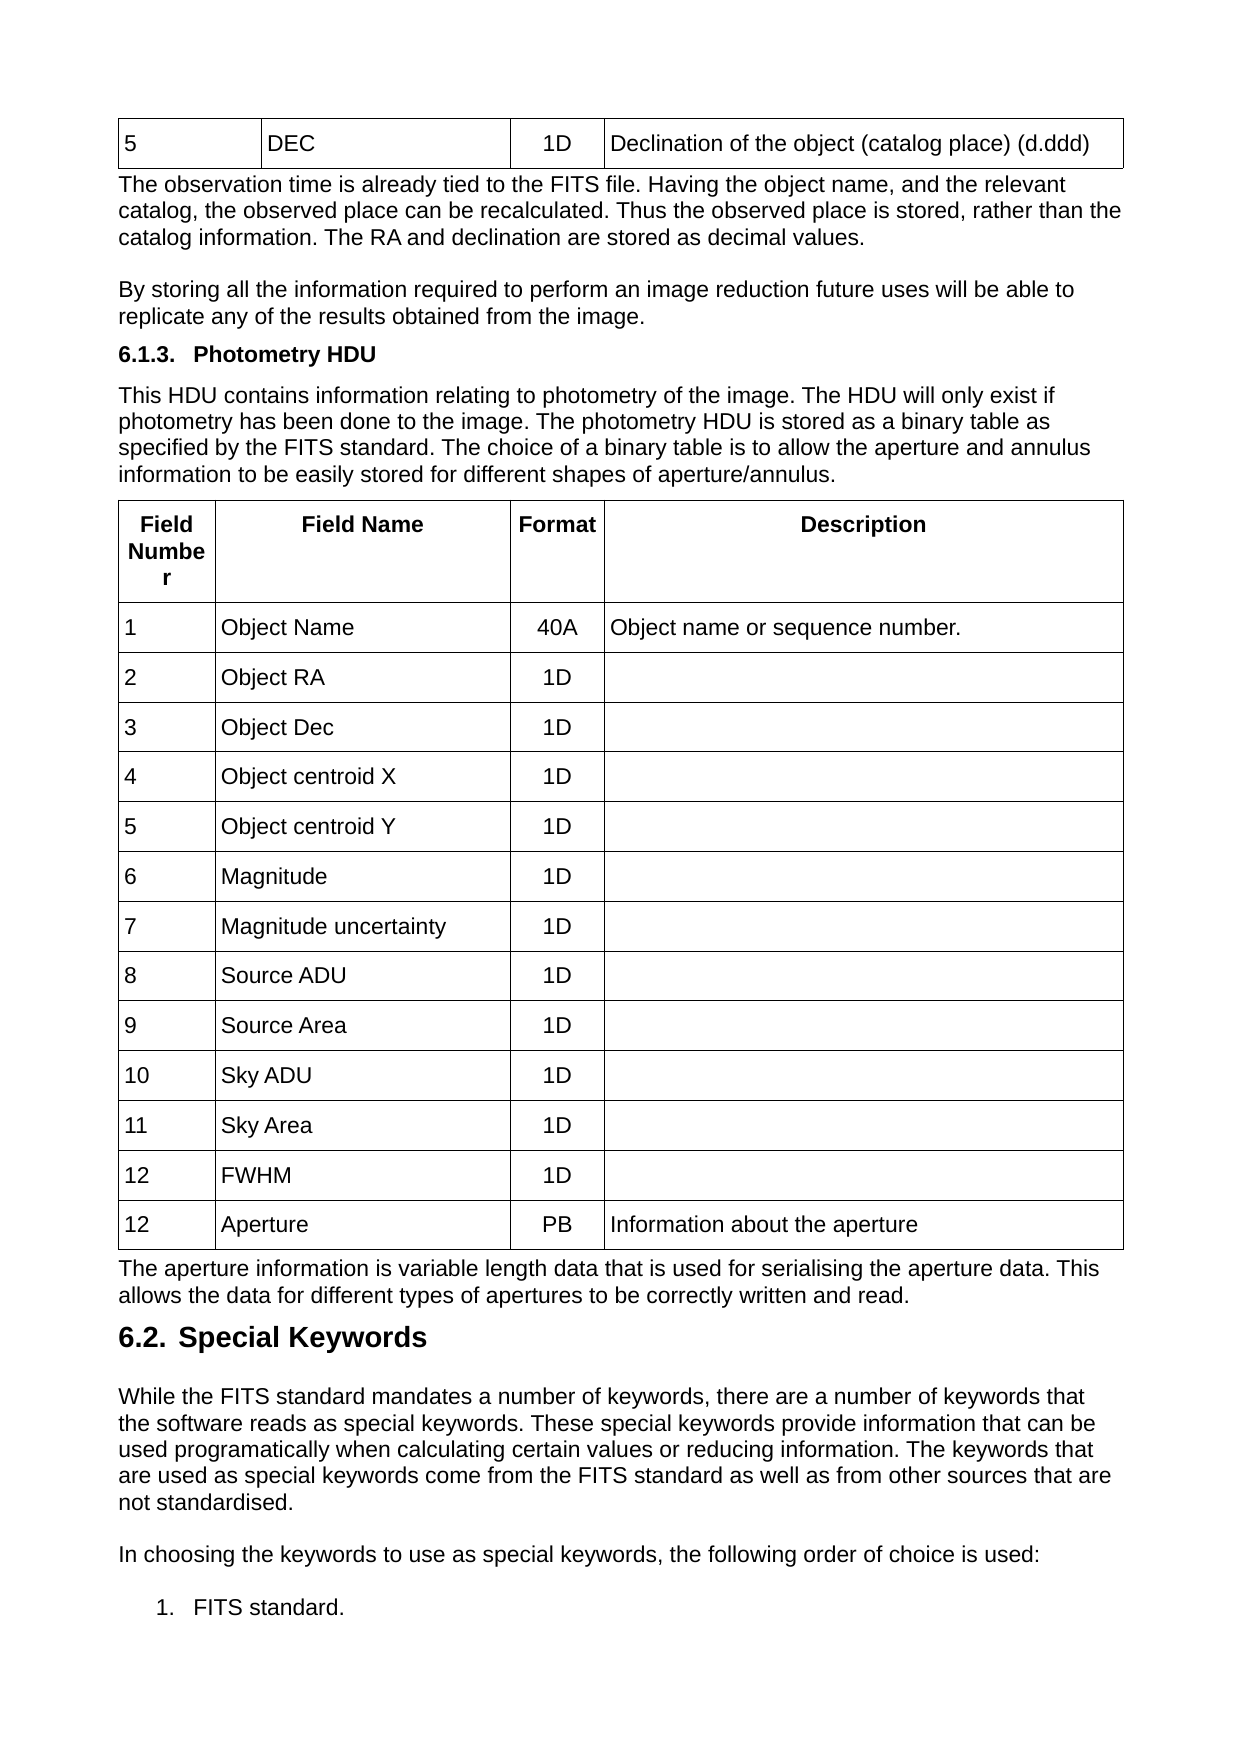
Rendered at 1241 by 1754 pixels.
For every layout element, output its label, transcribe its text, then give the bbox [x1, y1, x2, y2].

table_cell 40A [511, 603, 604, 652]
text In choosing the keywords to use as special keywords, the following order of choice is used: [118, 1527, 1122, 1568]
table_cell 1D [511, 952, 604, 1000]
table_cell 1D [511, 1051, 604, 1100]
table_cell 8 [119, 952, 215, 1000]
table_cell Object name or sequence number. [605, 603, 1123, 652]
table_cell PB [511, 1201, 604, 1249]
text The observation time is already tied to the FITS file. Having the object name, and the relevant catalog, the observed place can be recalculated. Thus the observed place is stored, rather than the catalog information. The RA and declination are stored as decimal values. [118, 169, 1122, 250]
text While the FITS standard mandates a number of keywords, there are a number of keywords that the software reads as special keywords. These special keywords provide information that can be used programatically when calculating certain values or reducing information. The keywords that are used as special keywords come from the FITS standard as well as from other sources that are not standardised. [118, 1359, 1122, 1515]
table_cell 1D [511, 653, 604, 702]
table_cell 1D [511, 119, 604, 168]
table_cell DEC [262, 119, 510, 168]
table_cell Magnitude [216, 852, 510, 901]
table_cell Object Dec [216, 703, 510, 751]
table_header Description [605, 501, 1123, 602]
table_cell [605, 952, 1123, 1000]
table_cell 1D [511, 852, 604, 901]
table_cell Source Area [216, 1001, 510, 1050]
table_cell 9 [119, 1001, 215, 1050]
text This HDU contains information relating to photometry of the image. The HDU will only exist if photometry has been done to the image. The photometry HDU is stored as a binary table as specified by the FITS standard. The choice of a binary table is to allow the aperture and annulus information to be easily stored for different shapes of aperture/annulus. [118, 368, 1122, 487]
table_cell [605, 752, 1123, 801]
table_cell 1 [119, 603, 215, 652]
table_cell 5 [119, 802, 215, 851]
table_cell [605, 1051, 1123, 1100]
table_cell [605, 653, 1123, 702]
table_cell Object centroid X [216, 752, 510, 801]
table_cell 1D [511, 1101, 604, 1150]
table_cell Sky ADU [216, 1051, 510, 1100]
table_cell [605, 703, 1123, 751]
table_cell 5 [119, 119, 261, 168]
table_header Field Number [119, 501, 215, 602]
table_cell 11 [119, 1101, 215, 1150]
table_cell Object RA [216, 653, 510, 702]
table_cell Object centroid Y [216, 802, 510, 851]
table_cell 12 [119, 1151, 215, 1199]
table_cell 12 [119, 1201, 215, 1249]
table_cell Magnitude uncertainty [216, 902, 510, 951]
table_cell [605, 1151, 1123, 1199]
table_cell Aperture [216, 1201, 510, 1249]
table_cell FWHM [216, 1151, 510, 1199]
table_cell 1D [511, 802, 604, 851]
subtitle Photometry HDU [118, 341, 1122, 368]
table_cell [605, 802, 1123, 851]
table_cell [605, 1101, 1123, 1150]
table_cell 7 [119, 902, 215, 951]
table_cell 10 [119, 1051, 215, 1100]
table_cell Information about the aperture [605, 1201, 1123, 1249]
table_cell 1D [511, 752, 604, 801]
table_cell Sky Area [216, 1101, 510, 1150]
table_cell Source ADU [216, 952, 510, 1000]
table_header Field Name [216, 501, 510, 602]
table_cell Object Name [216, 603, 510, 652]
text The aperture information is variable length data that is used for serialising the aperture data. This allows the data for different types of apertures to be correctly written and read. [118, 1255, 1122, 1308]
list FITS standard. [156, 1580, 1122, 1620]
table_cell 2 [119, 653, 215, 702]
text By storing all the information required to perform an image reduction future uses will be able to replicate any of the results obtained from the image. [118, 262, 1122, 329]
table_cell [605, 902, 1123, 951]
table_cell 3 [119, 703, 215, 751]
table_header Format [511, 501, 604, 602]
table_cell 1D [511, 703, 604, 751]
table_cell [605, 852, 1123, 901]
table_cell [605, 1001, 1123, 1050]
table_cell 1D [511, 1001, 604, 1050]
subtitle Special Keywords [118, 1320, 1122, 1353]
table_cell 4 [119, 752, 215, 801]
table_cell Declination of the object (catalog place) (d.ddd) [605, 119, 1123, 168]
table_cell 1D [511, 1151, 604, 1199]
table_cell 1D [511, 902, 604, 951]
table_cell 6 [119, 852, 215, 901]
